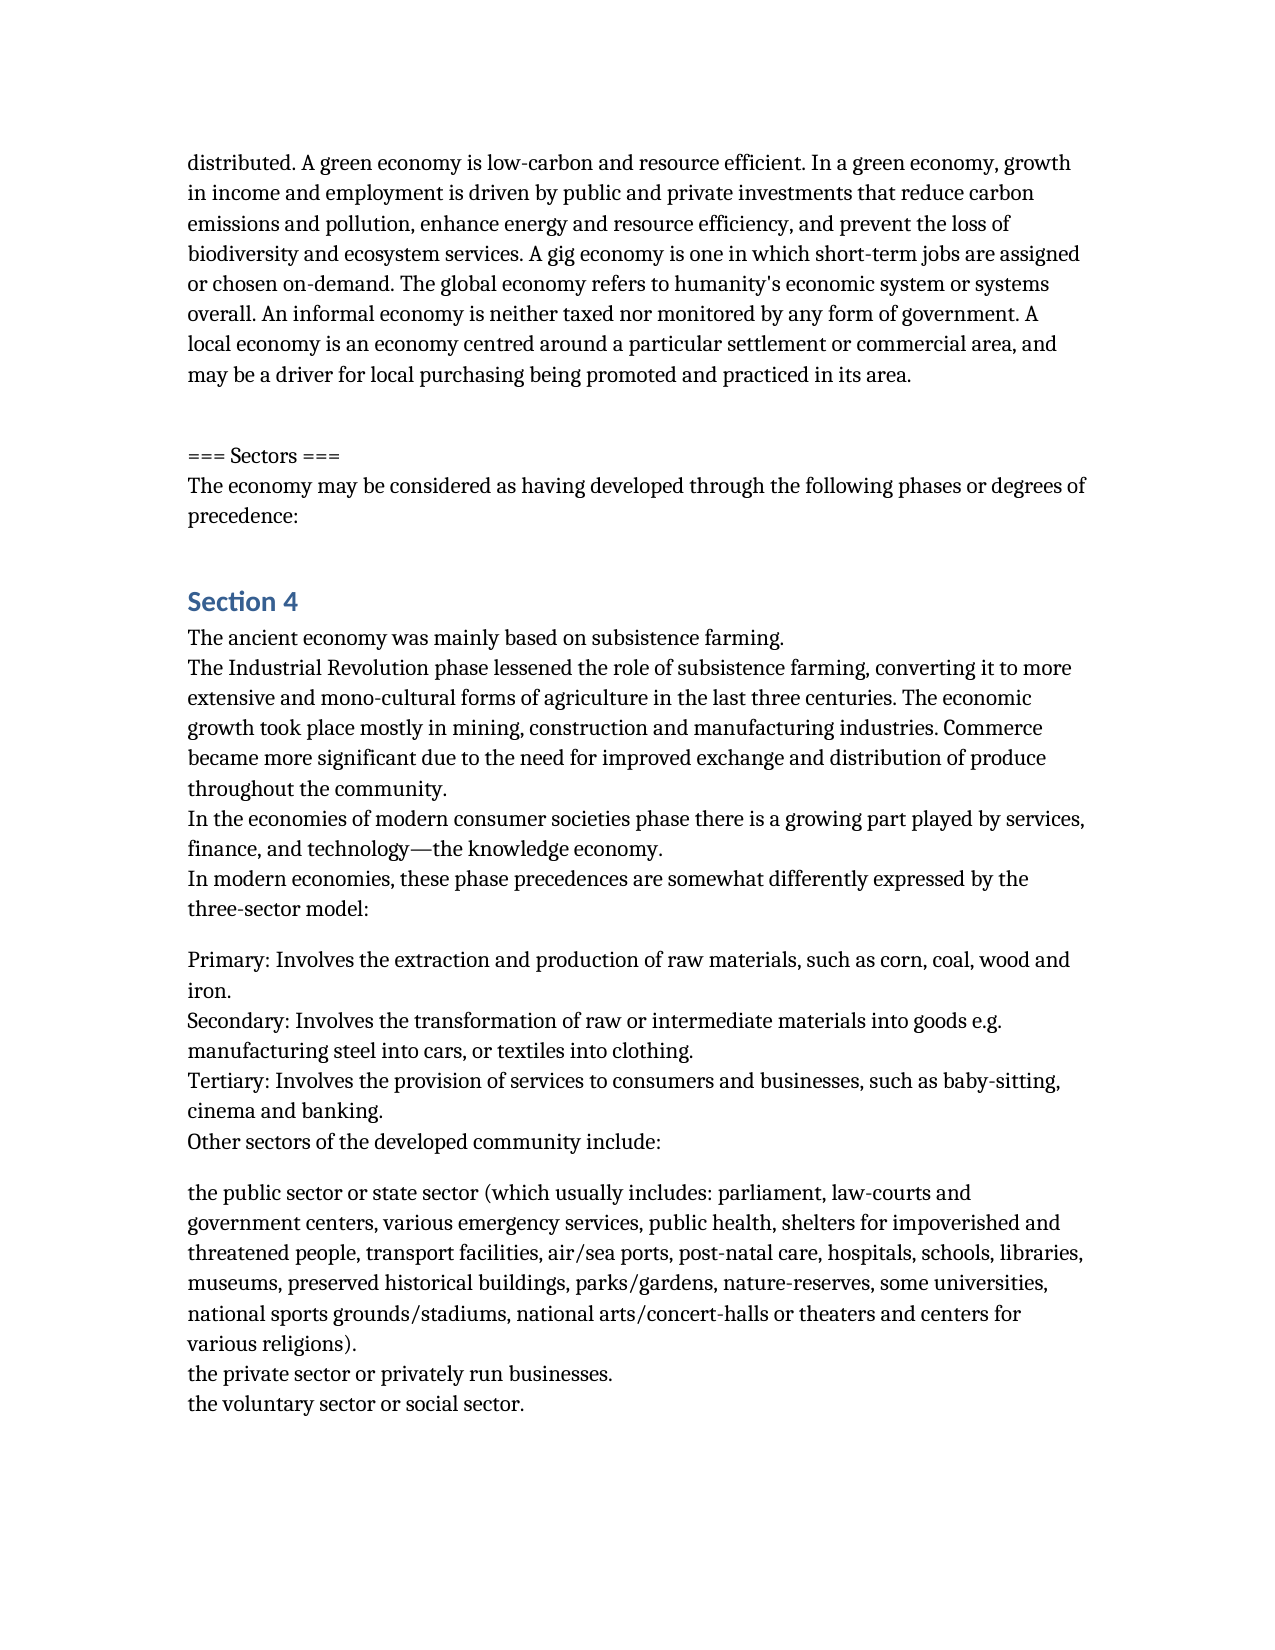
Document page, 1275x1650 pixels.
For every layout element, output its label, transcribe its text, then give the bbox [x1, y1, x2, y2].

text === Sectors === The economy may be considered as having developed through the following phases or degrees of precedence: [187, 412, 1087, 529]
text Primary: Involves the extraction and production of raw materials, such as corn, coal, wood and iron. Secondary: Involves the transformation of raw or intermediate materials into goods e.g. manufacturing steel into cars, or textiles into clothing. Tertiary: Involves the provision of services to consumers and businesses, such as baby-sitting, cinema and banking. Other sectors of the developed community include: [187, 947, 1087, 1155]
text The ancient economy was mainly based on subsistence farming. The Industrial Revolution phase lessened the role of subsistence farming, converting it to more extensive and mono-cultural forms of agriculture in the last three centuries. The economic growth took place mostly in mining, construction and manufacturing industries. Commerce became more significant due to the need for improved exchange and distribution of produce throughout the community. In the economies of modern consumer societies phase there is a growing part played by services, finance, and technology—the knowledge economy. In modern economies, these phase precedences are somewhat differently expressed by the three-sector model: [187, 624, 1087, 922]
text the public sector or state sector (which usually includes: parliament, law-courts and government centers, various emergency services, public health, shelters for impoverished and threatened people, transport facilities, air/sea ports, post-natal care, hospitals, schools, libraries, museums, preserved historical buildings, parks/gardens, nature-reserves, some universities, national sports grounds/stadiums, national arts/concert-halls or theaters and centers for various religions). the private sector or privately run businesses. the voluntary sector or social sector. [187, 1179, 1087, 1417]
text distributed. A green economy is low-carbon and resource efficient. In a green economy, growth in income and employment is driven by public and private investments that reduce carbon emissions and pollution, enhance energy and resource efficiency, and prevent the loss of biodiversity and ecosystem services. A gig economy is one in which short-term jobs are assigned or chosen on-demand. The global economy refers to humanity's economic system or systems overall. An informal economy is neither taxed nor monitored by any form of government. A local economy is an economy centred around a particular settlement or commercial area, and may be a driver for local purchasing being promoted and practiced in its area. [187, 150, 1087, 388]
subtitle Section 4 [187, 583, 1087, 619]
